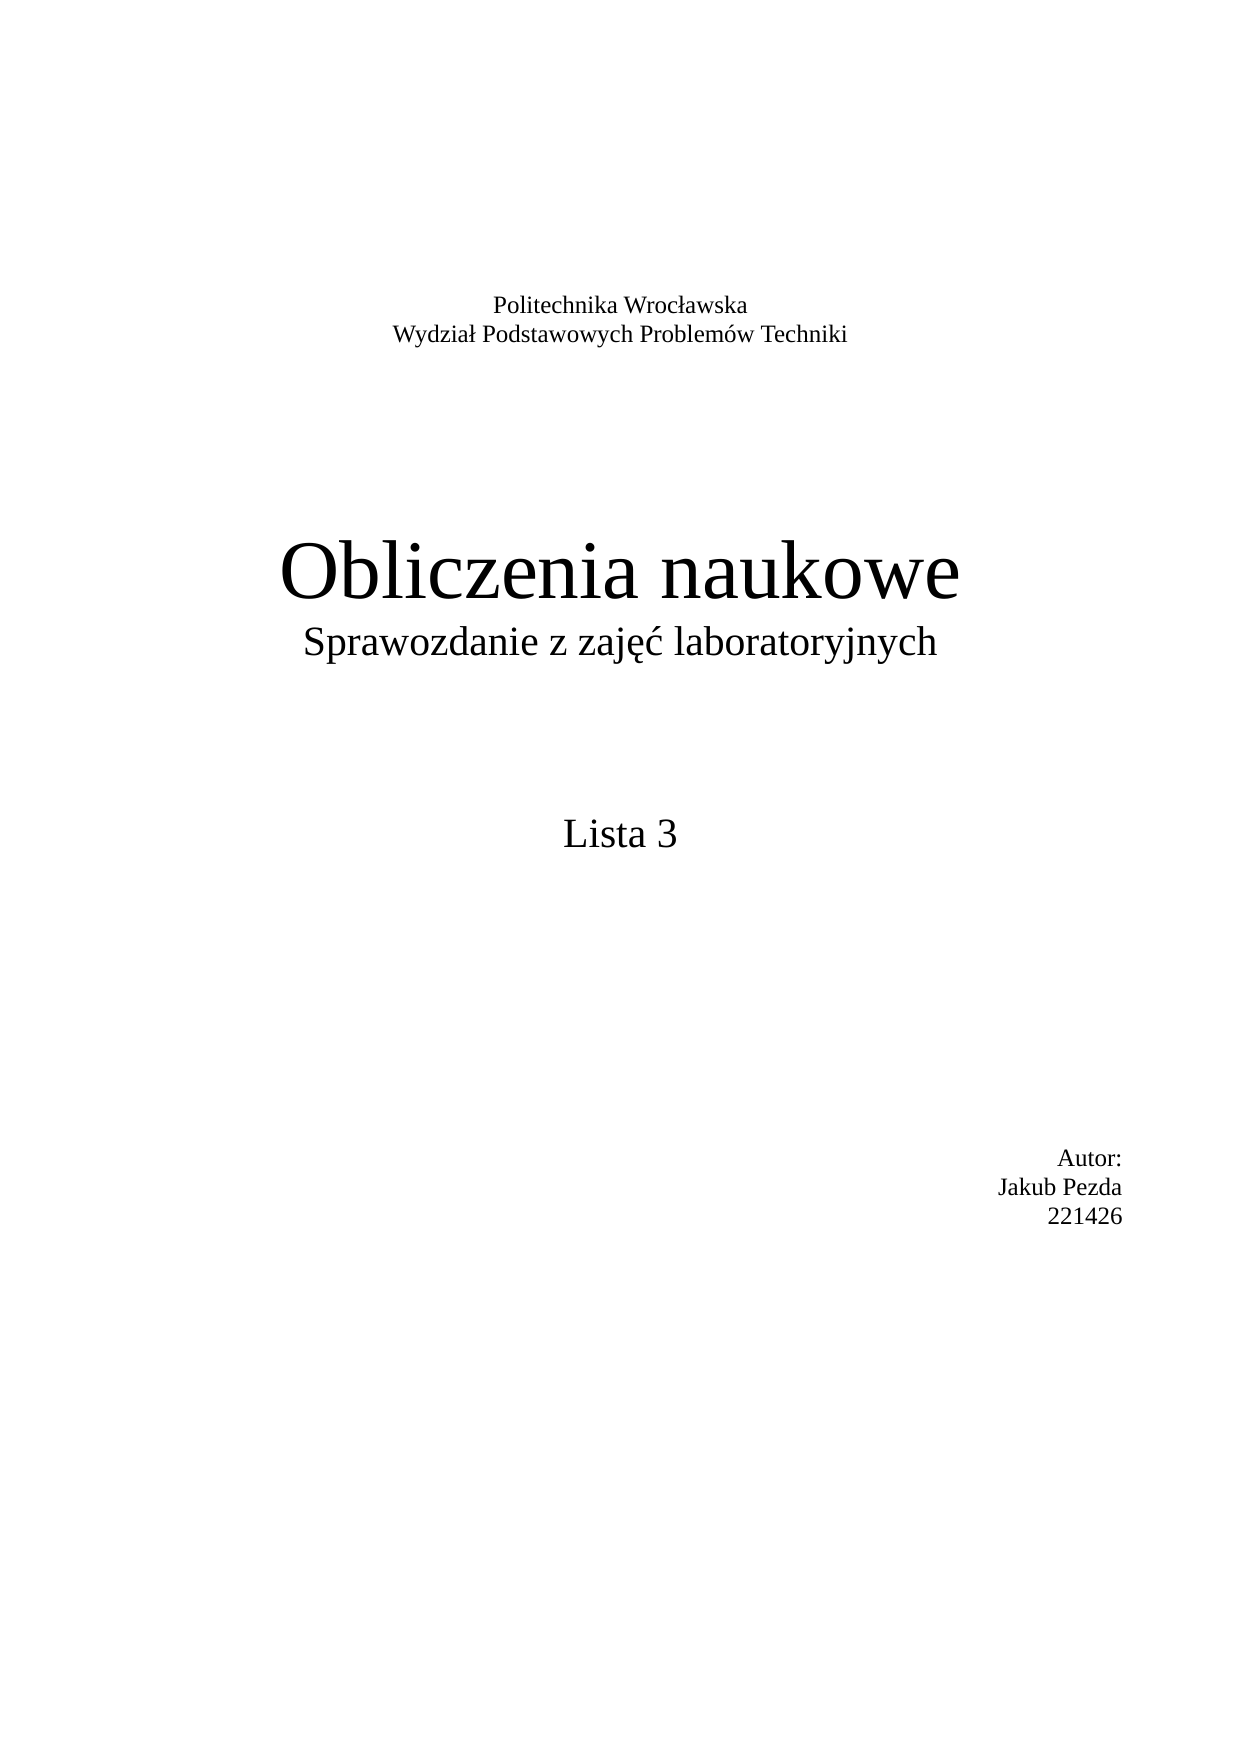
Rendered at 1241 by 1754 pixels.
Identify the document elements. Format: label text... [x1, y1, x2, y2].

text Lista 3 [118, 808, 1122, 856]
text Jakub Pezda [118, 1172, 1122, 1201]
text Politechnika Wrocławska [118, 291, 1122, 319]
text Wydział Podstawowych Problemów Techniki [118, 319, 1122, 348]
text Sprawozdanie z zajęć laboratoryjnych [118, 616, 1122, 664]
text Obliczenia naukowe [118, 521, 1122, 616]
text 221426 [118, 1201, 1122, 1230]
text Autor: [118, 1143, 1122, 1172]
